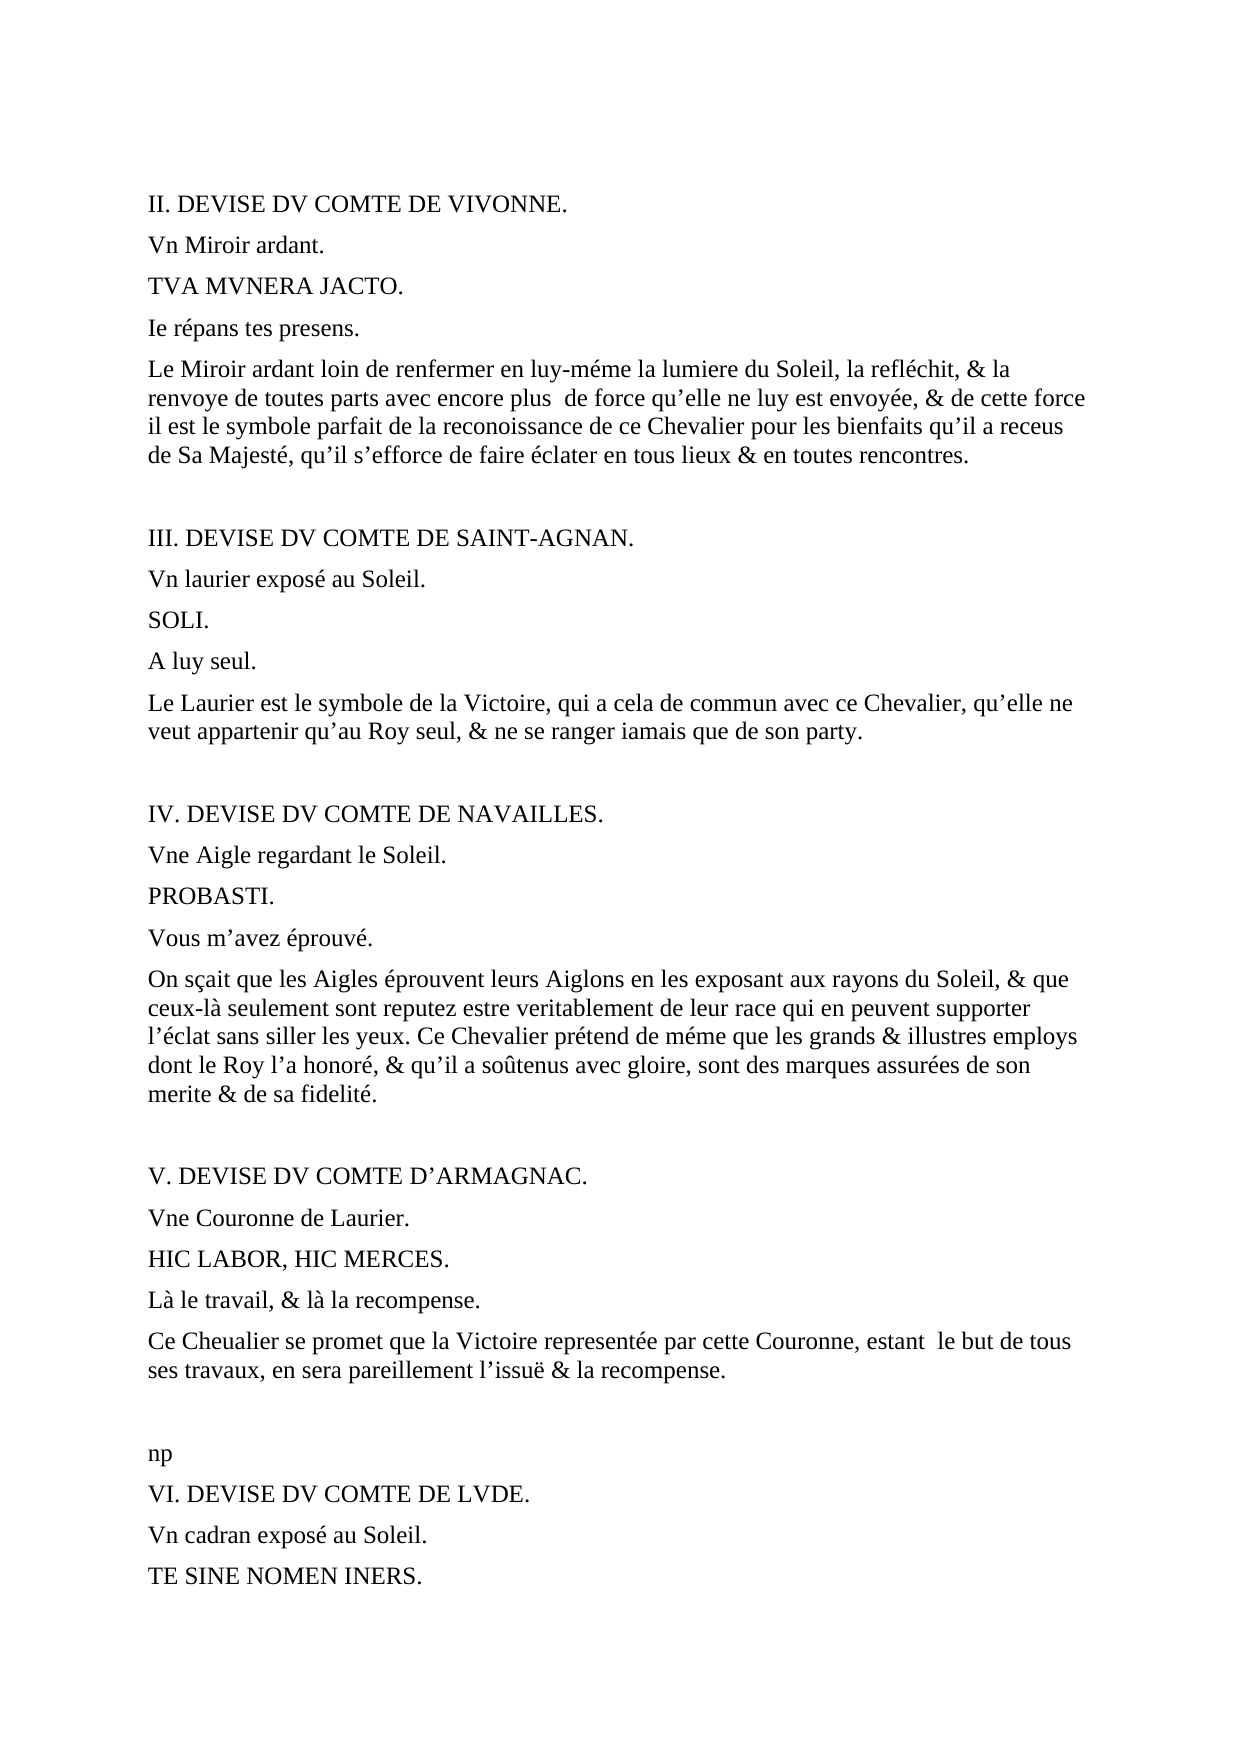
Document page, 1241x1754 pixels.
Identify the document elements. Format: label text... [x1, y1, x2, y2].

text Vn laurier exposé au Soleil. [148, 564, 1093, 593]
text Vous m’avez éprouvé. [148, 923, 1093, 951]
text A luy seul. [148, 646, 1093, 675]
text PROBASTI. [148, 881, 1093, 910]
text Vn cadran exposé au Soleil. [148, 1520, 1093, 1549]
text Le Miroir ardant loin de renfermer en luy-méme la lumiere du Soleil, la refléchit, & la renvoye de toutes parts avec encore plus de force qu’elle ne luy est envoyée, & de cette force il est le symbole parfait de la reconoissance de ce Chevalier pour les bienfaits qu’il a receus de Sa Majesté, qu’il s’efforce de faire éclater en tous lieux & en toutes rencontres. [148, 354, 1093, 469]
text IV. DEVISE DV COMTE DE NAVAILLES. [148, 799, 1093, 828]
text III. DEVISE DV COMTE DE SAINT-AGNAN. [148, 523, 1093, 551]
text Vne Couronne de Laurier. [148, 1203, 1093, 1231]
text Vn Miroir ardant. [148, 230, 1093, 259]
text Là le travail, & là la recompense. [148, 1285, 1093, 1314]
text TVA MVNERA JACTO. [148, 271, 1093, 300]
text Le Laurier est le symbole de la Victoire, qui a cela de commun avec ce Chevalier, qu’elle ne veut appartenir qu’au Roy seul, & ne se ranger iamais que de son party. [148, 688, 1093, 745]
text II. DEVISE DV COMTE DE VIVONNE. [148, 189, 1093, 218]
text SOLI. [148, 605, 1093, 634]
text On sçait que les Aigles éprouvent leurs Aiglons en les exposant aux rayons du Soleil, & que ceux-là seulement sont reputez estre veritablement de leur race qui en peuvent supporter l’éclat sans siller les yeux. Ce Chevalier prétend de méme que les grands & illustres employs dont le Roy l’a honoré, & qu’il a soûtenus avec gloire, sont des marques assurées de son merite & de sa fidelité. [148, 964, 1093, 1108]
text TE SINE NOMEN INERS. [148, 1561, 1093, 1590]
text VI. DEVISE DV COMTE DE LVDE. [148, 1479, 1093, 1508]
text V. DEVISE DV COMTE D’ARMAGNAC. [148, 1161, 1093, 1190]
text HIC LABOR, HIC MERCES. [148, 1244, 1093, 1273]
text np [148, 1438, 1093, 1466]
text Vne Aigle regardant le Soleil. [148, 840, 1093, 869]
text Ie répans tes presens. [148, 313, 1093, 341]
text Ce Cheualier se promet que la Victoire representée par cette Couronne, estant le but de tous ses travaux, en sera pareillement l’issuë & la recompense. [148, 1326, 1093, 1384]
